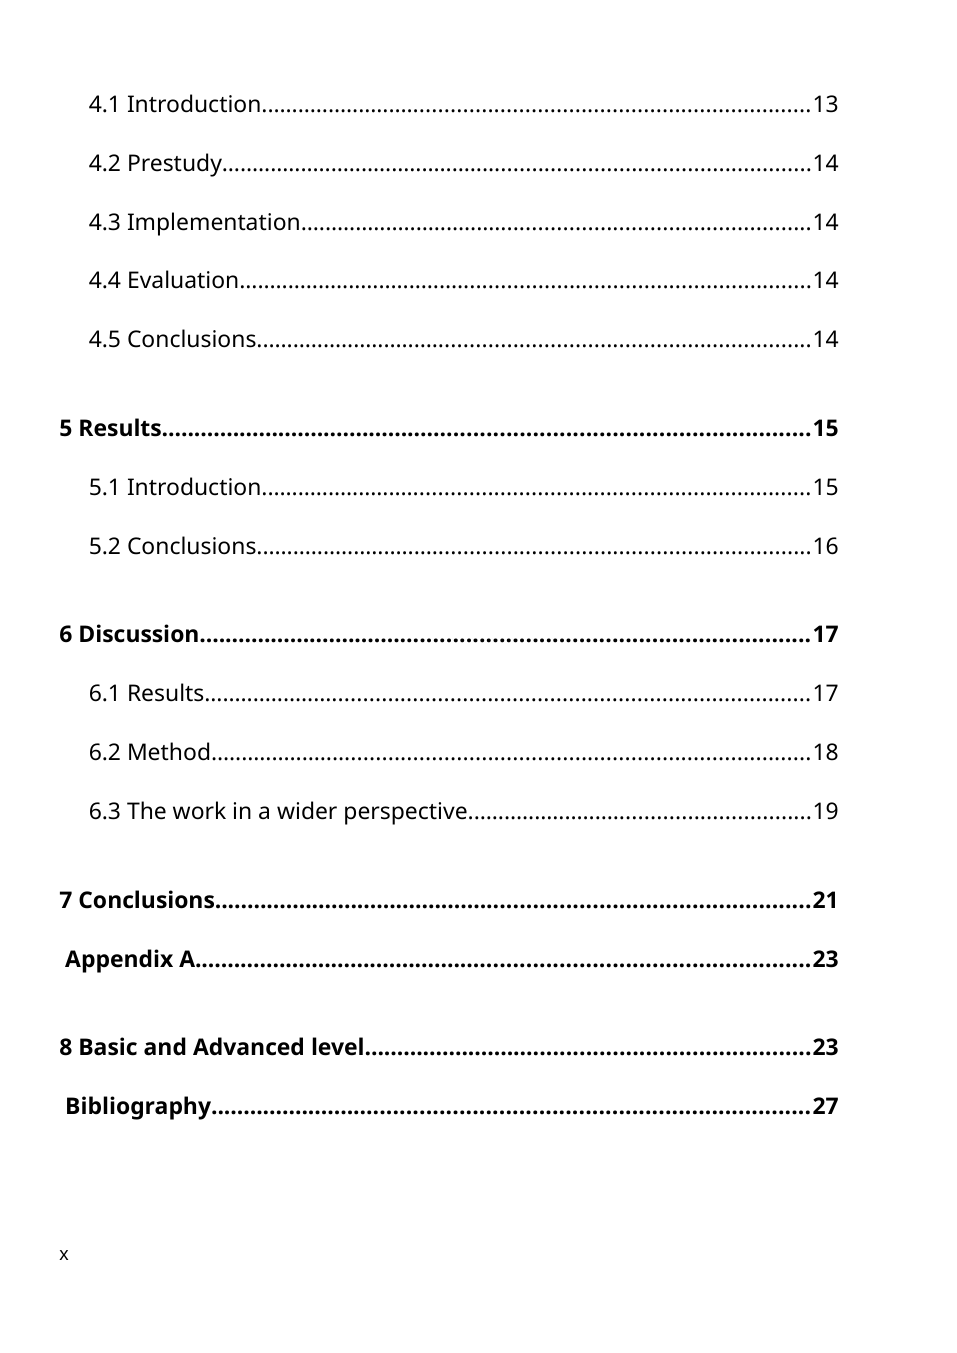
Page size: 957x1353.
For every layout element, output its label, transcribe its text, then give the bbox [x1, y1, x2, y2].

text 6.1 Results 17 [88, 649, 838, 708]
text 4.3 Implementation 14 [88, 178, 838, 237]
list Results 15 [59, 384, 838, 443]
list Conclusions 21 [59, 856, 838, 915]
text 5.2 Conclusions 16 [88, 502, 838, 561]
text 4.2 Prestudy 14 [88, 119, 838, 178]
text 6.2 Method 18 [88, 708, 838, 767]
text 6.3 The work in a wider perspective 19 [88, 767, 838, 826]
text Appendix A 23 [59, 927, 838, 973]
text 4.4 Evaluation 14 [88, 237, 838, 296]
text 4.1 Introduction 13 [88, 59, 838, 119]
text 4.5 Conclusions 14 [88, 296, 838, 355]
text 5.1 Introduction 15 [88, 443, 838, 502]
list Discussion 17 [59, 591, 838, 649]
text Bibliography 27 [59, 1074, 838, 1120]
list Basic and Advanced level 23 [59, 1002, 838, 1062]
